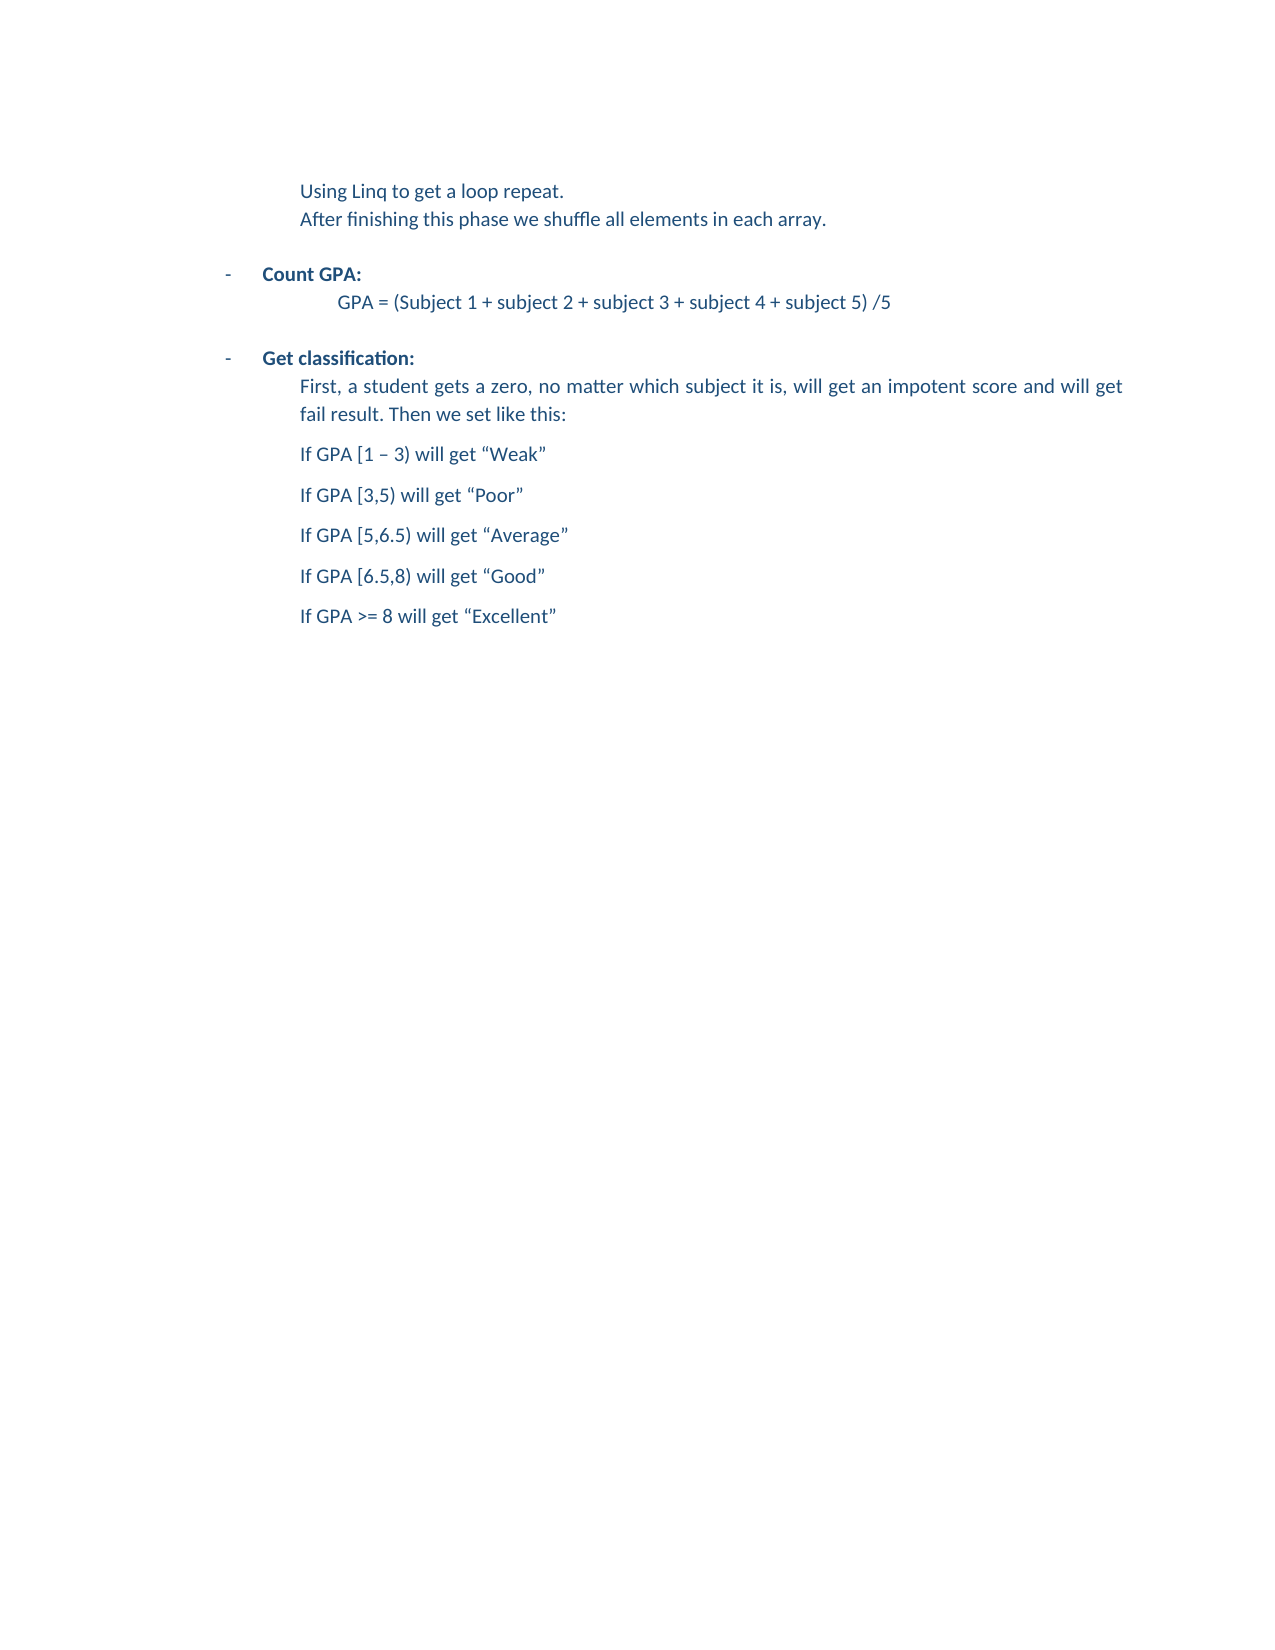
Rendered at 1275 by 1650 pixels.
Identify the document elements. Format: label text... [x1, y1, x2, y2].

text If GPA [1 – 3) will get “Weak” [225, 442, 1125, 467]
list Get classification: [225, 345, 1125, 371]
list GPA = (Subject 1 + subject 2 + subject 3 + subject 4 + subject 5) /5 [337, 289, 1125, 315]
text If GPA [6.5,8) will get “Good” [225, 563, 1125, 588]
list First, a student gets a zero, no matter which subject it is, will get an impotent score and will get fail result. Then we set like this: [300, 373, 1125, 427]
list After finishing this phase we shuffle all elements in each array. [262, 206, 1125, 231]
text If GPA [3,5) will get “Poor” [300, 482, 1125, 507]
text If GPA >= 8 will get “Excellent” [225, 603, 1125, 629]
text If GPA [5,6.5) will get “Average” [225, 522, 1125, 548]
list Count GPA: [225, 262, 1125, 287]
list Using Linq to get a loop repeat. [262, 178, 1125, 203]
